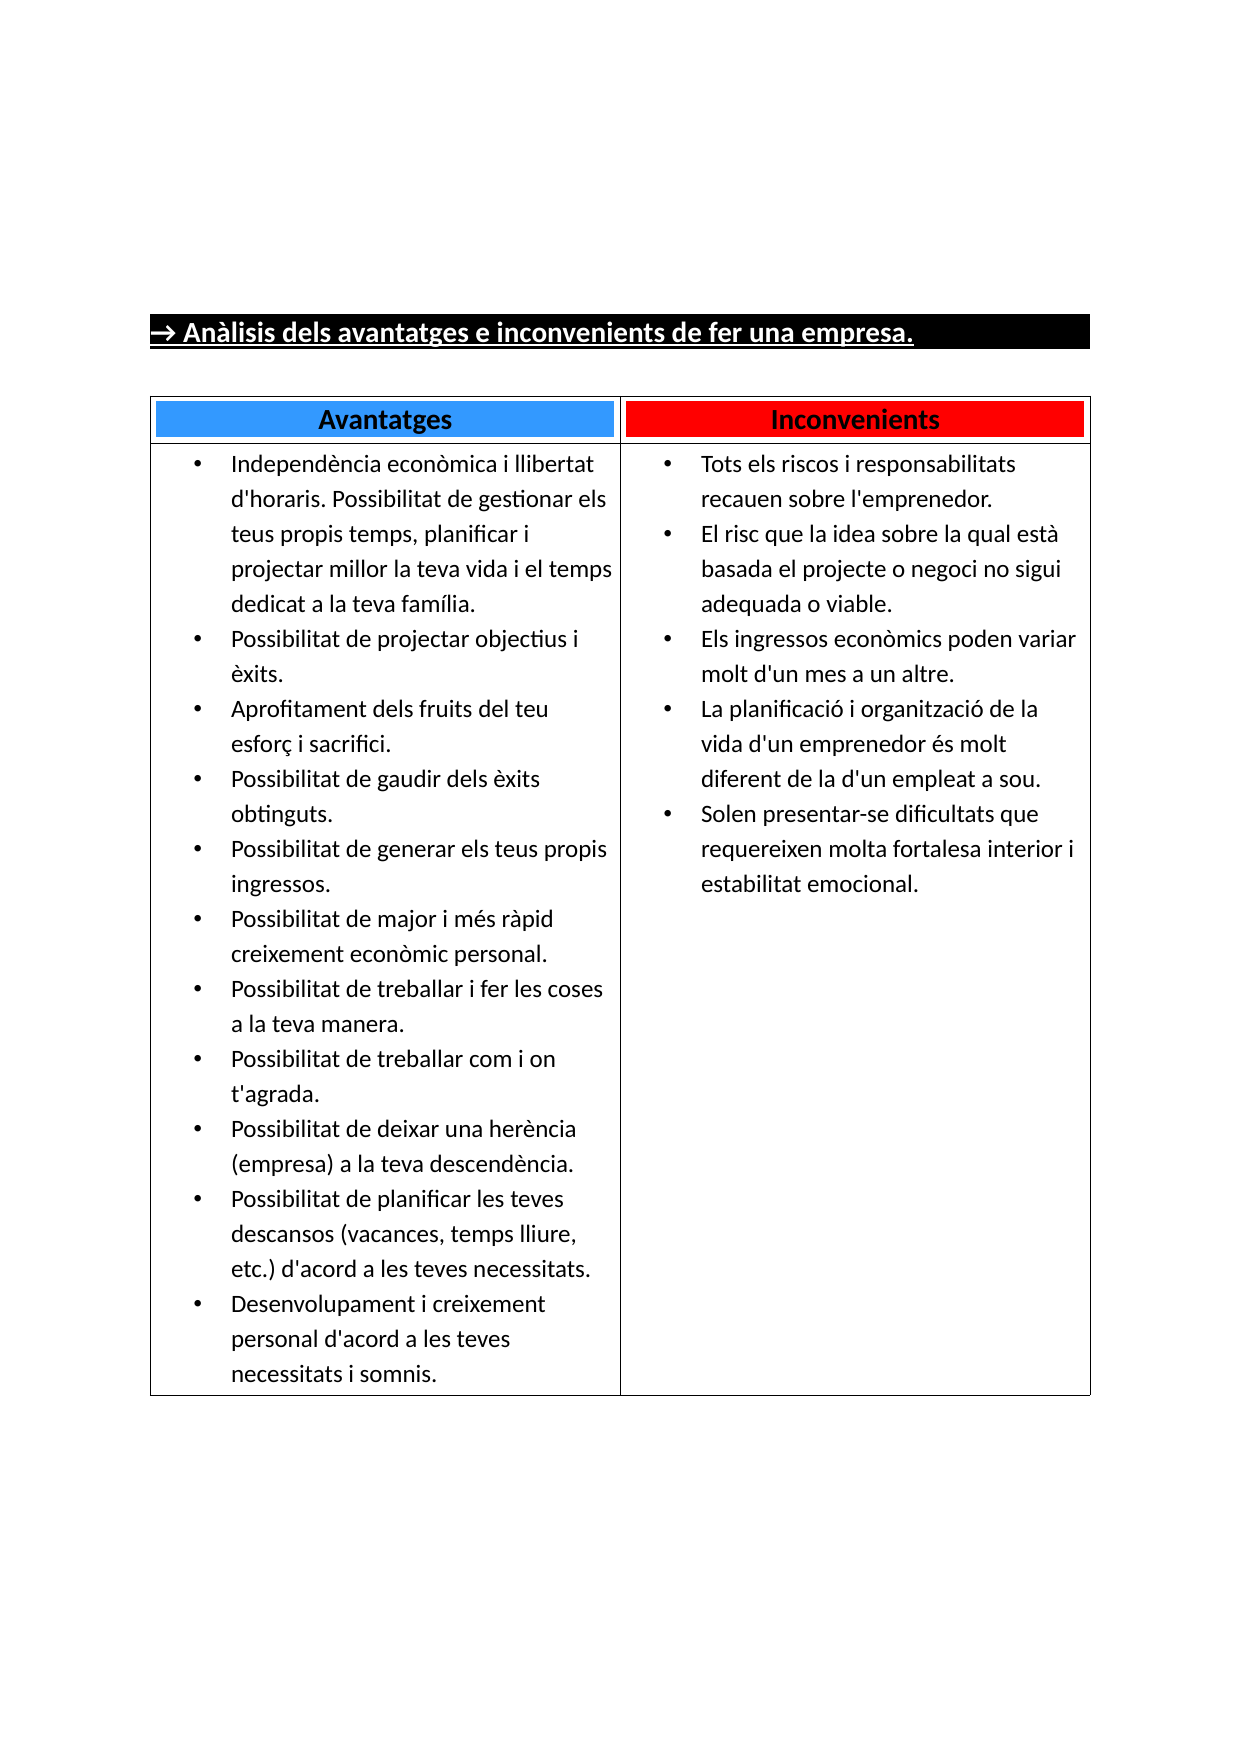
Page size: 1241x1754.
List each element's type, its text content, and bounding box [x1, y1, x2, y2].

text → Anàlisis dels avantatges e inconvenients de fer una empresa. [150, 314, 1090, 349]
table_header Avantatges [151, 397, 620, 443]
table_cell Tots els riscos i responsabilitats recauen sobre l'emprenedor. El risc que la idea sobre la qual està basada el projecte o negoci no sigui adequada o viable. Els ingressos econòmics poden variar molt d'un mes a un altre. La planificació i organització de la vida d'un emprenedor és molt diferent de la d'un empleat a sou. Solen presentar-se dificultats que requereixen molta fortalesa interior i estabilitat emocional. [621, 444, 1090, 1395]
table_header Inconvenients [621, 397, 1090, 443]
table_cell Independència econòmica i llibertat d'horaris. Possibilitat de gestionar els teus propis temps, planificar i projectar millor la teva vida i el temps dedicat a la teva família. Possibilitat de projectar objectius i èxits. Aprofitament dels fruits del teu esforç i sacrifici. Possibilitat de gaudir dels èxits obtinguts. Possibilitat de generar els teus propis ingressos. Possibilitat de major i més ràpid creixement econòmic personal. Possibilitat de treballar i fer les coses a la teva manera. Possibilitat de treballar com i on t'agrada. Possibilitat de deixar una herència (empresa) a la teva descendència. Possibilitat de planificar les teves descansos (vacances, temps lliure, etc.) d'acord a les teves necessitats. Desenvolupament i creixement personal d'acord a les teves necessitats i somnis. [151, 444, 620, 1395]
